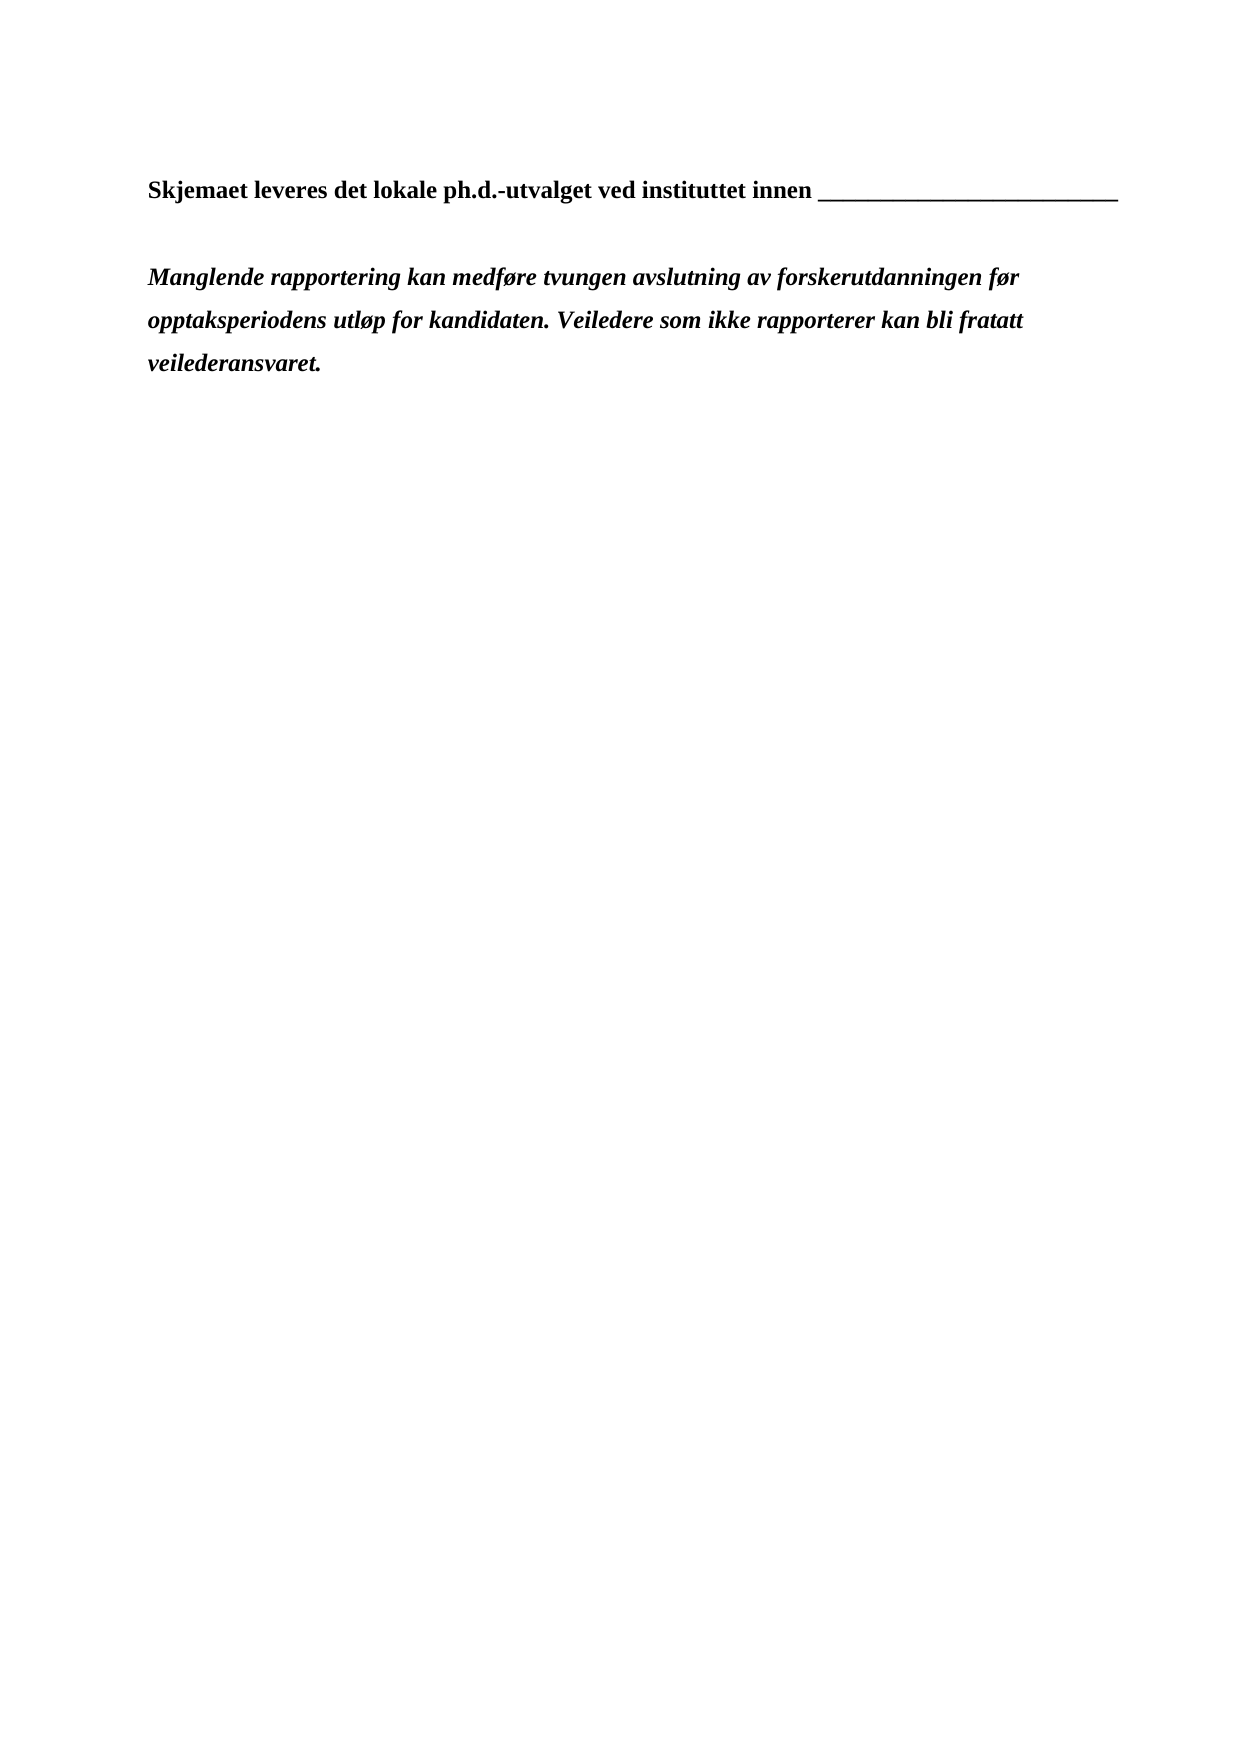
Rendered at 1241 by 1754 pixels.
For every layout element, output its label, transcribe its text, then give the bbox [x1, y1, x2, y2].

text Manglende rapportering kan medføre tvungen avslutning av forskerutdanningen før opptaksperiodens utløp for kandidaten. Veiledere som ikke rapporterer kan bli fratatt veilederansvaret. [148, 262, 1122, 377]
text Skjemaet leveres det lokale ph.d.-utvalget ved instituttet innen ________________________ [148, 176, 1122, 204]
